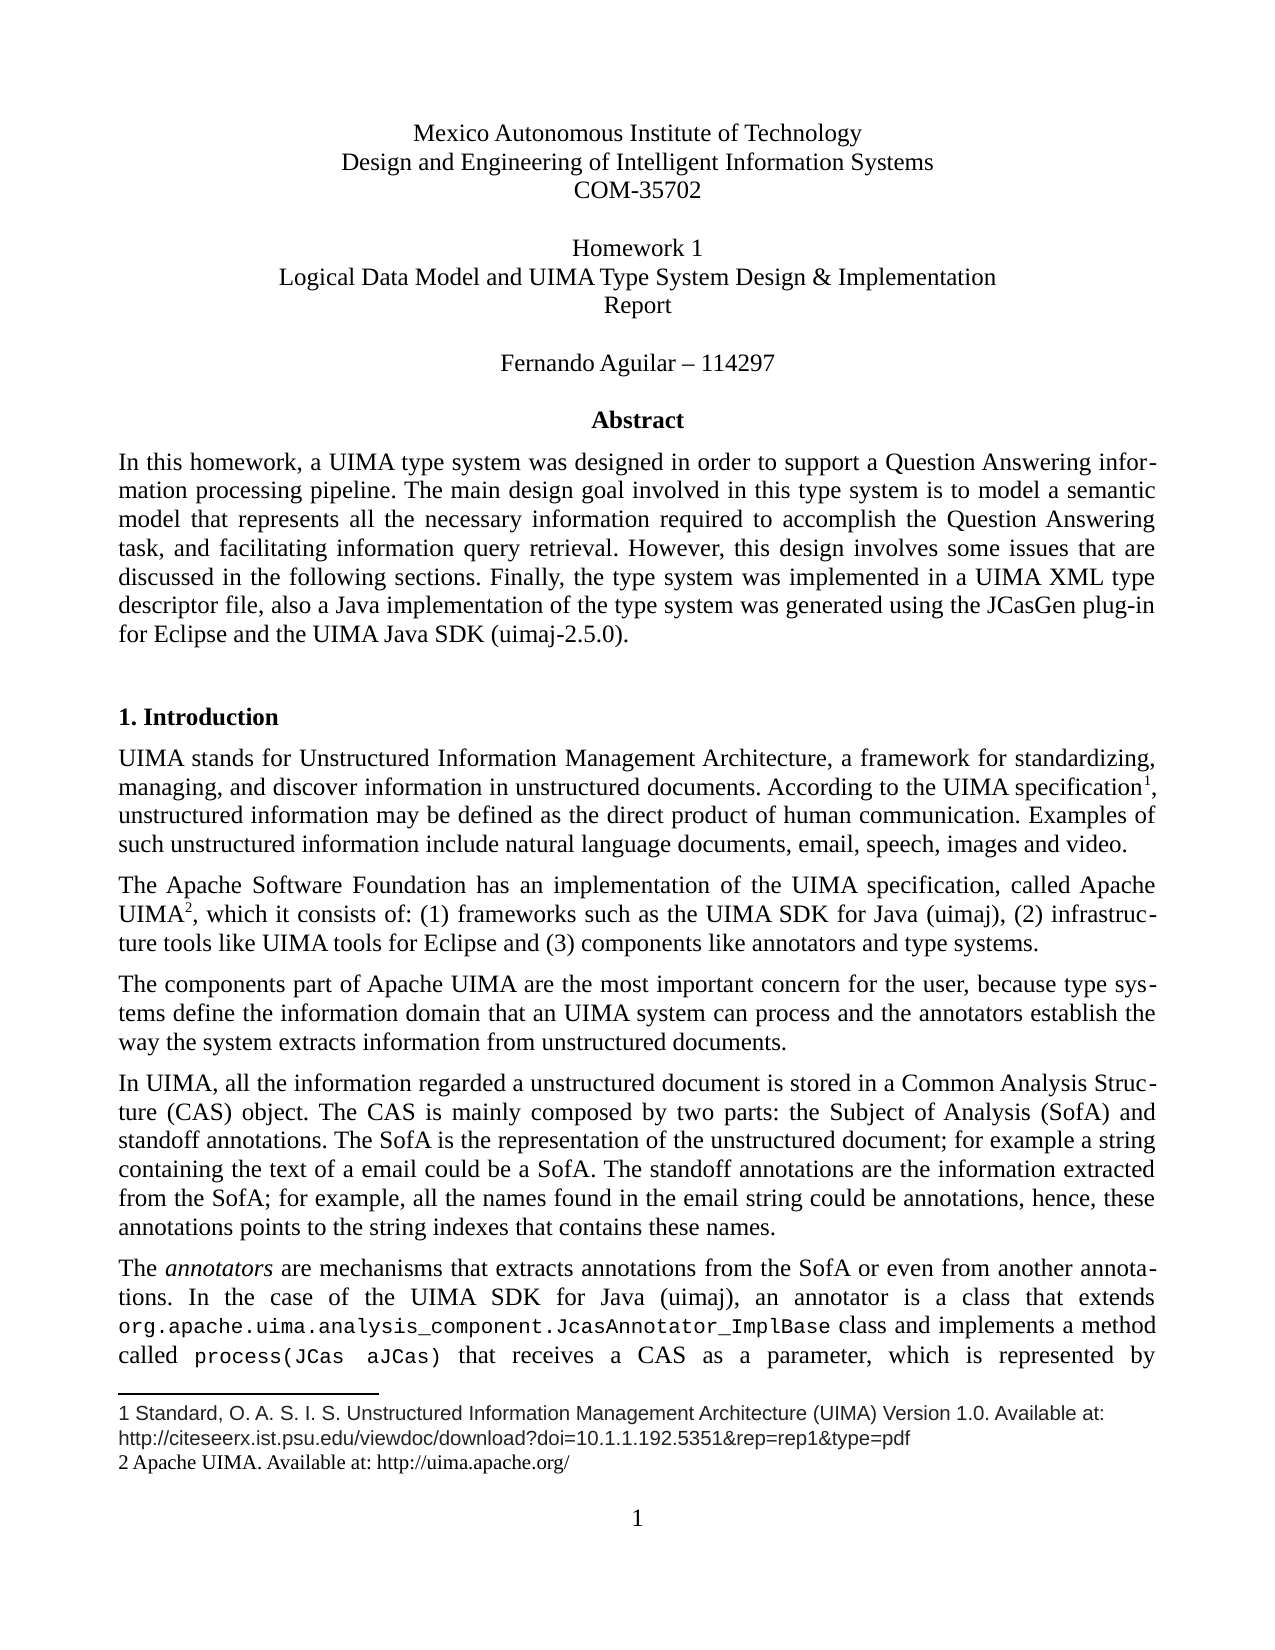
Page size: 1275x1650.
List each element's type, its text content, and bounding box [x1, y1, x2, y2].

text The Apache Software Foundation has an implementation of the UIMA specification, called Apache UIMA, which it consists of: (1) frameworks such as the UIMA SDK for Java (uimaj), (2) infrastruc­ture tools like UIMA tools for Eclipse and (3) components like annotators and type systems. [118, 871, 1157, 957]
text 1. Introduction [118, 702, 1157, 731]
text In this homework, a UIMA type system was designed in order to support a Question Answering infor­mation processing pipeline. The main design goal involved in this type system is to model a semantic model that represents all the necessary information required to accomplish the Question Answering task, and facilitating information query retrieval. However, this design involves some issues that are discussed in the following sections. Finally, the type system was implemented in a UIMA XML type descriptor file, also a Java implementation of the type system was generated using the JCasGen plug-in for Eclipse and the UIMA Java SDK (uimaj-2.5.0). [118, 447, 1157, 648]
text Homework 1 [118, 233, 1157, 262]
text In UIMA, all the information regarded a unstructured document is stored in a Common Analysis Struc­ture (CAS) object. The CAS is mainly composed by two parts: the Subject of Analysis (SofA) and standoff annotations. The SofA is the representation of the unstructured document; for example a string containing the text of a email could be a SofA. The standoff annotations are the information extracted from the SofA; for example, all the names found in the email string could be annotations, hence, these annotations points to the string indexes that contains these names. [118, 1068, 1157, 1241]
text Standard, O. A. S. I. S. Unstructured Information Management Architecture (UIMA) Version 1.0. Available at: http://citeseerx.ist.psu.edu/viewdoc/download?doi=10.1.1.192.5351&rep=rep1&type=pdf [118, 1399, 1157, 1449]
text Abstract [118, 406, 1157, 434]
text The components part of Apache UIMA are the most important concern for the user, because type sys­tems define the information domain that an UIMA system can process and the annotators establish the way the system extracts information from unstructured documents. [118, 969, 1157, 1056]
text Fernando Aguilar – 114297 [118, 348, 1157, 377]
text Design and Engineering of Intelligent Information Systems [118, 147, 1157, 176]
text The annotators are mechanisms that extracts annotations from the SofA or even from another annota­tions. In the case of the UIMA SDK for Java (uimaj), an annotator is a class that extends org.apache.uima.analysis_component.JcasAnnotator_ImplBase class and implements a method called process(JCas aJCas) that receives a CAS as a parameter, which is represented by [118, 1253, 1157, 1370]
text Report [118, 291, 1157, 319]
text COM-35702 [118, 176, 1157, 204]
text Apache UIMA. Available at: http://uima.apache.org/ [118, 1449, 1157, 1474]
text Logical Data Model and UIMA Type System Design & Implementation [118, 262, 1157, 291]
text Mexico Autonomous Institute of Technology [118, 118, 1157, 147]
text UIMA stands for Unstructured Information Management Architecture, a framework for standardizing, managing, and discover information in unstructured documents. According to the UIMA specification, unstructured information may be defined as the direct product of human communication. Examples of such unstructured information include natural language documents, email, speech, images and video. [118, 743, 1157, 858]
